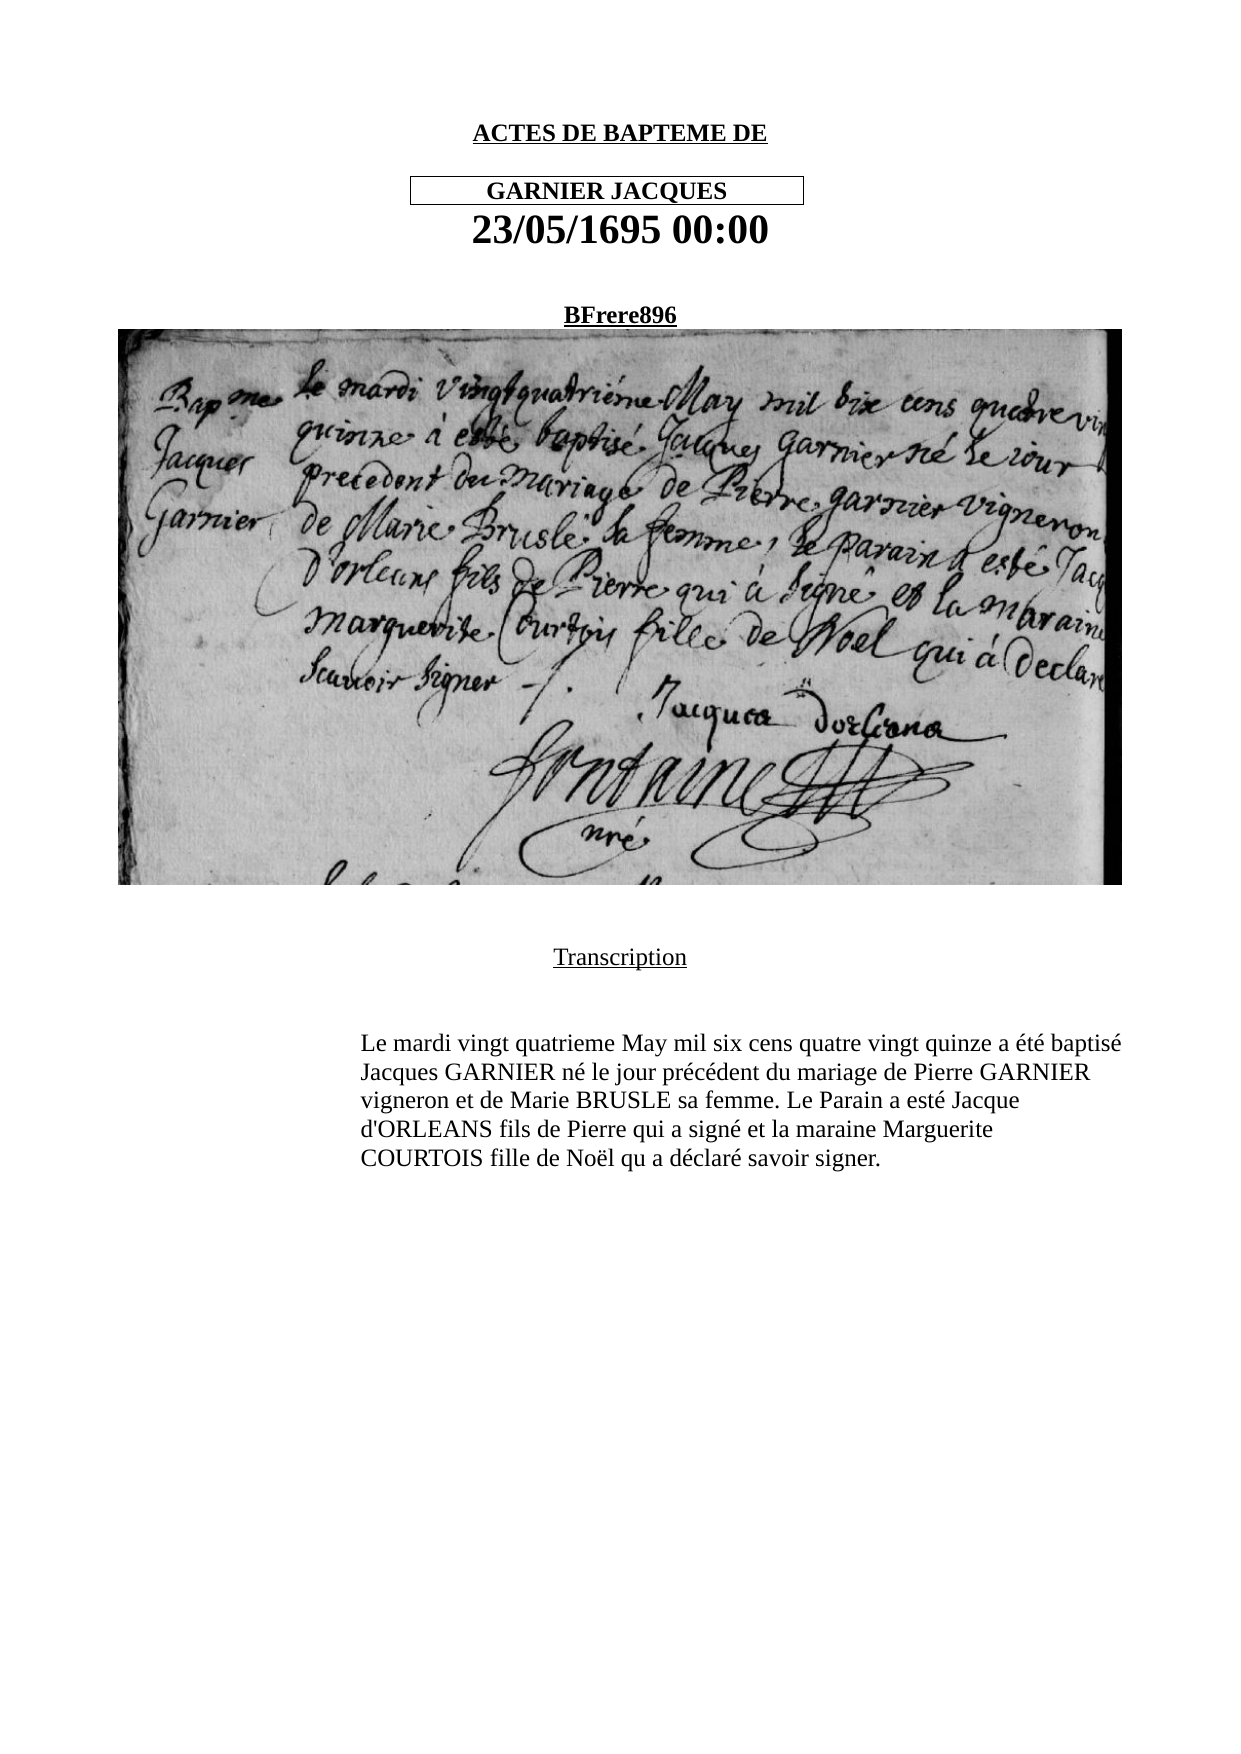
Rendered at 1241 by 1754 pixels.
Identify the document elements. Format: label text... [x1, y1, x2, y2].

text Le mardi vingt quatrieme May mil six cens quatre vingt quinze a été baptisé Jacques GARNIER né le jour précédent du mariage de Pierre GARNIER vigneron et de Marie BRUSLE sa femme. Le Parain a esté Jacque d'ORLEANS fils de Pierre qui a signé et la maraine Marguerite COURTOIS fille de Noël qu a déclaré savoir signer. [360, 1028, 1122, 1172]
text GARNIER JACQUES [411, 177, 803, 204]
text Transcription [118, 942, 1122, 971]
picture [118, 329, 1122, 885]
text BFrere896 [118, 300, 1122, 329]
text ACTES DE BAPTEME DE [118, 118, 1122, 147]
text 23/05/1695 00:00 [118, 204, 1122, 252]
